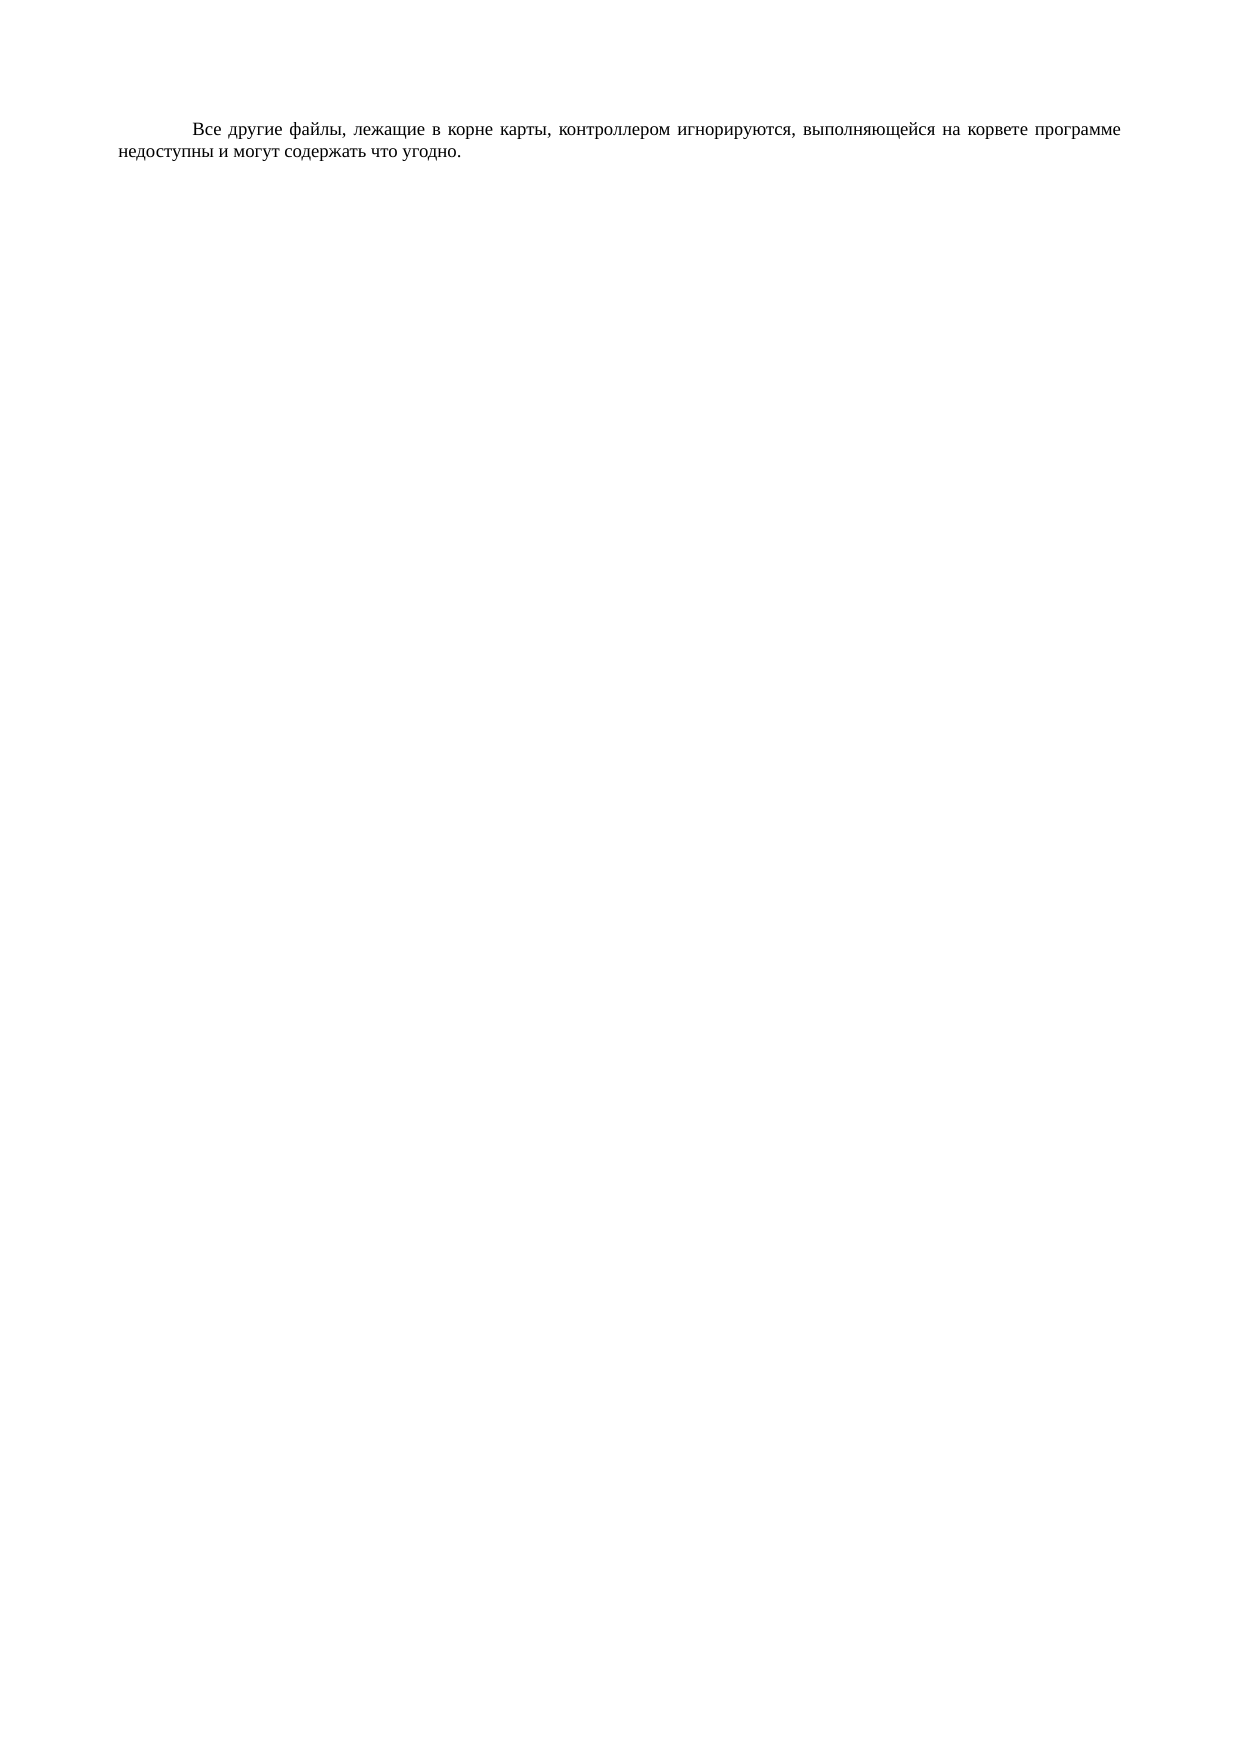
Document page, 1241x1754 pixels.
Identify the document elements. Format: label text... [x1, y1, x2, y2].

text Все другие файлы, лежащие в корне карты, контроллером игнорируются, выполняющейся на корвете программе недоступны и могут содержать что угодно. [118, 118, 1122, 161]
